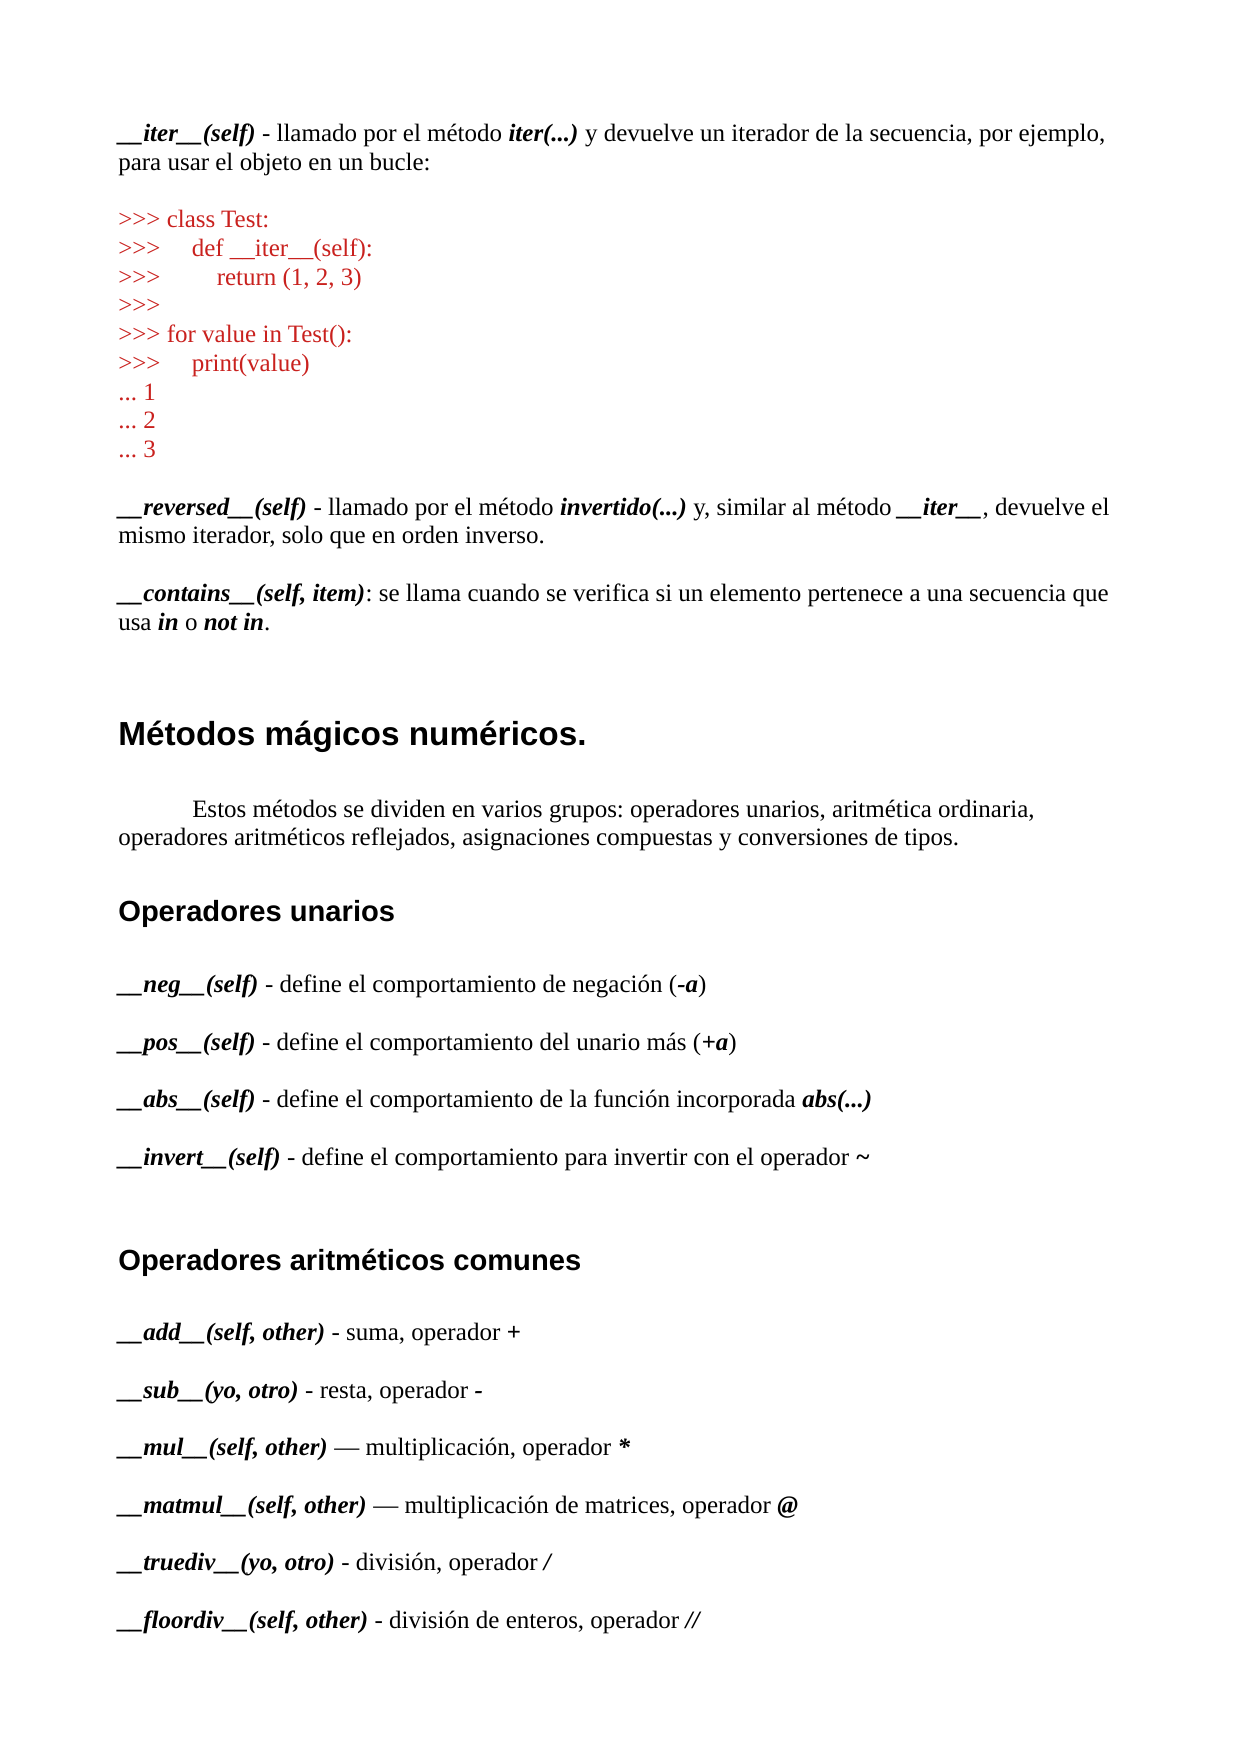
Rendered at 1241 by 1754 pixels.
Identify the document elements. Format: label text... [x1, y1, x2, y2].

text __add__(self, other) - suma, operador + [118, 1317, 1122, 1346]
text >>> for value in Test(): [118, 319, 1122, 348]
text __sub__(yo, otro) - resta, operador - [118, 1375, 1122, 1404]
text ... 3 [118, 434, 1122, 463]
text __truediv__(yo, otro) - división, operador / [118, 1547, 1122, 1576]
text ... 1 [118, 377, 1122, 406]
text >>> [118, 291, 1122, 319]
text >>> def __iter__(self): [118, 233, 1122, 262]
subtitle Métodos mágicos numéricos. [118, 714, 1122, 752]
text __contains__(self, item): se llama cuando se verifica si un elemento pertenece a una secuencia que usa in o not in. [118, 578, 1122, 636]
text Estos métodos se dividen en varios grupos: operadores unarios, aritmética ordinaria, operadores aritméticos reflejados, asignaciones compuestas y conversiones de tipos. [118, 794, 1122, 851]
text >>> class Test: [118, 204, 1122, 233]
text __abs__(self) - define el comportamiento de la función incorporada abs(...) [118, 1084, 1122, 1113]
text __neg__(self) - define el comportamiento de negación (-a) [118, 969, 1122, 998]
text __reversed__(self) - llamado por el método invertido(...) y, similar al método __iter__, devuelve el mismo iterador, solo que en orden inverso. [118, 492, 1122, 549]
text __invert__(self) - define el comportamiento para invertir con el operador ~ [118, 1142, 1122, 1171]
text __floordiv__(self, other) - división de enteros, operador // [118, 1605, 1122, 1634]
text __pos__(self) - define el comportamiento del unario más (+a) [118, 1027, 1122, 1056]
text ... 2 [118, 406, 1122, 434]
subtitle Operadores unarios [118, 894, 1122, 928]
text >>> print(value) [118, 348, 1122, 377]
text __iter__(self) - llamado por el método iter(...) y devuelve un iterador de la secuencia, por ejemplo, para usar el objeto en un bucle: [118, 118, 1122, 176]
subtitle Operadores aritméticos comunes [118, 1243, 1122, 1276]
text __matmul__(self, other) — multiplicación de matrices, operador @ [118, 1490, 1122, 1519]
text __mul__(self, other) — multiplicación, operador * [118, 1432, 1122, 1461]
text >>> return (1, 2, 3) [118, 262, 1122, 291]
